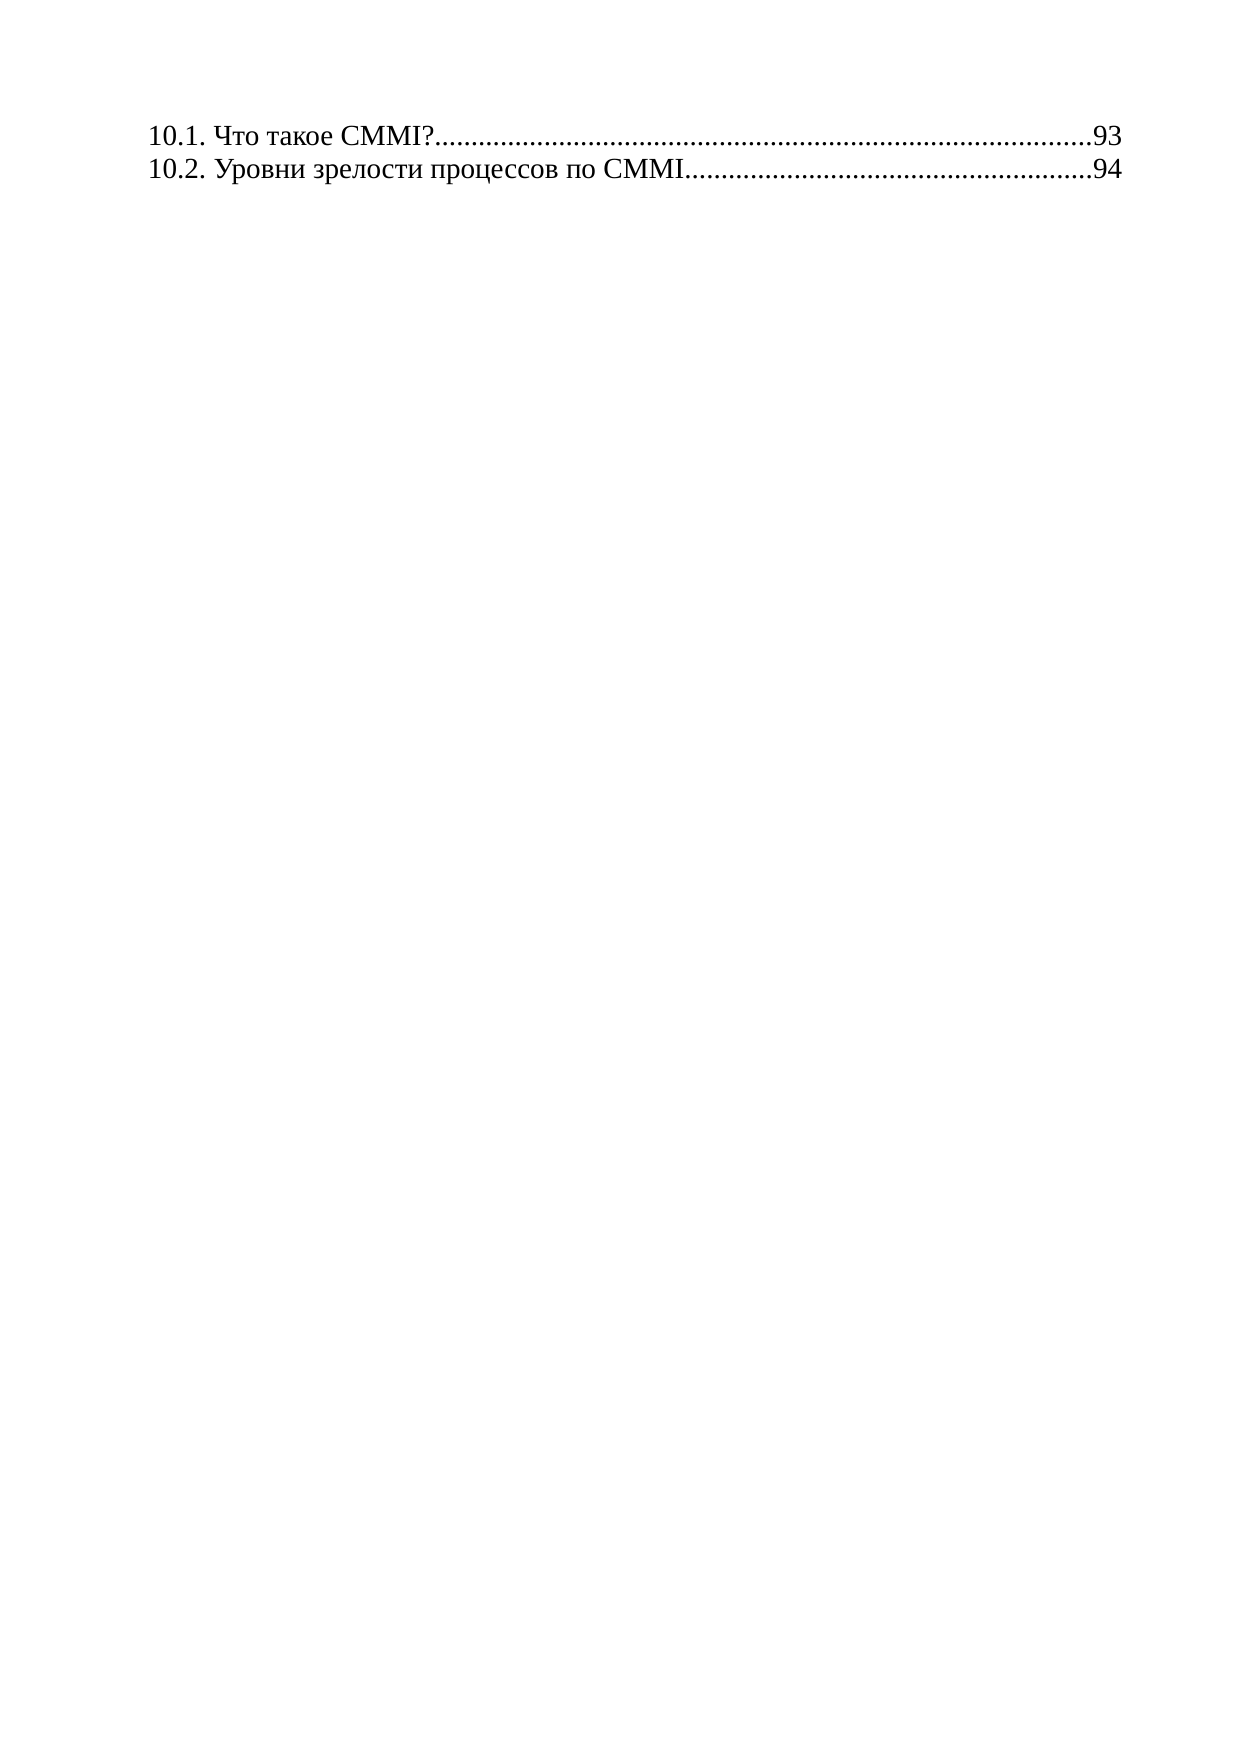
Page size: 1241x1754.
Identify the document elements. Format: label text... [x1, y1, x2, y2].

text 10.1. Что такое CMMI? 93 [148, 118, 1122, 152]
text 10.2. Уровни зрелости процессов по CMMI 94 [148, 152, 1122, 185]
